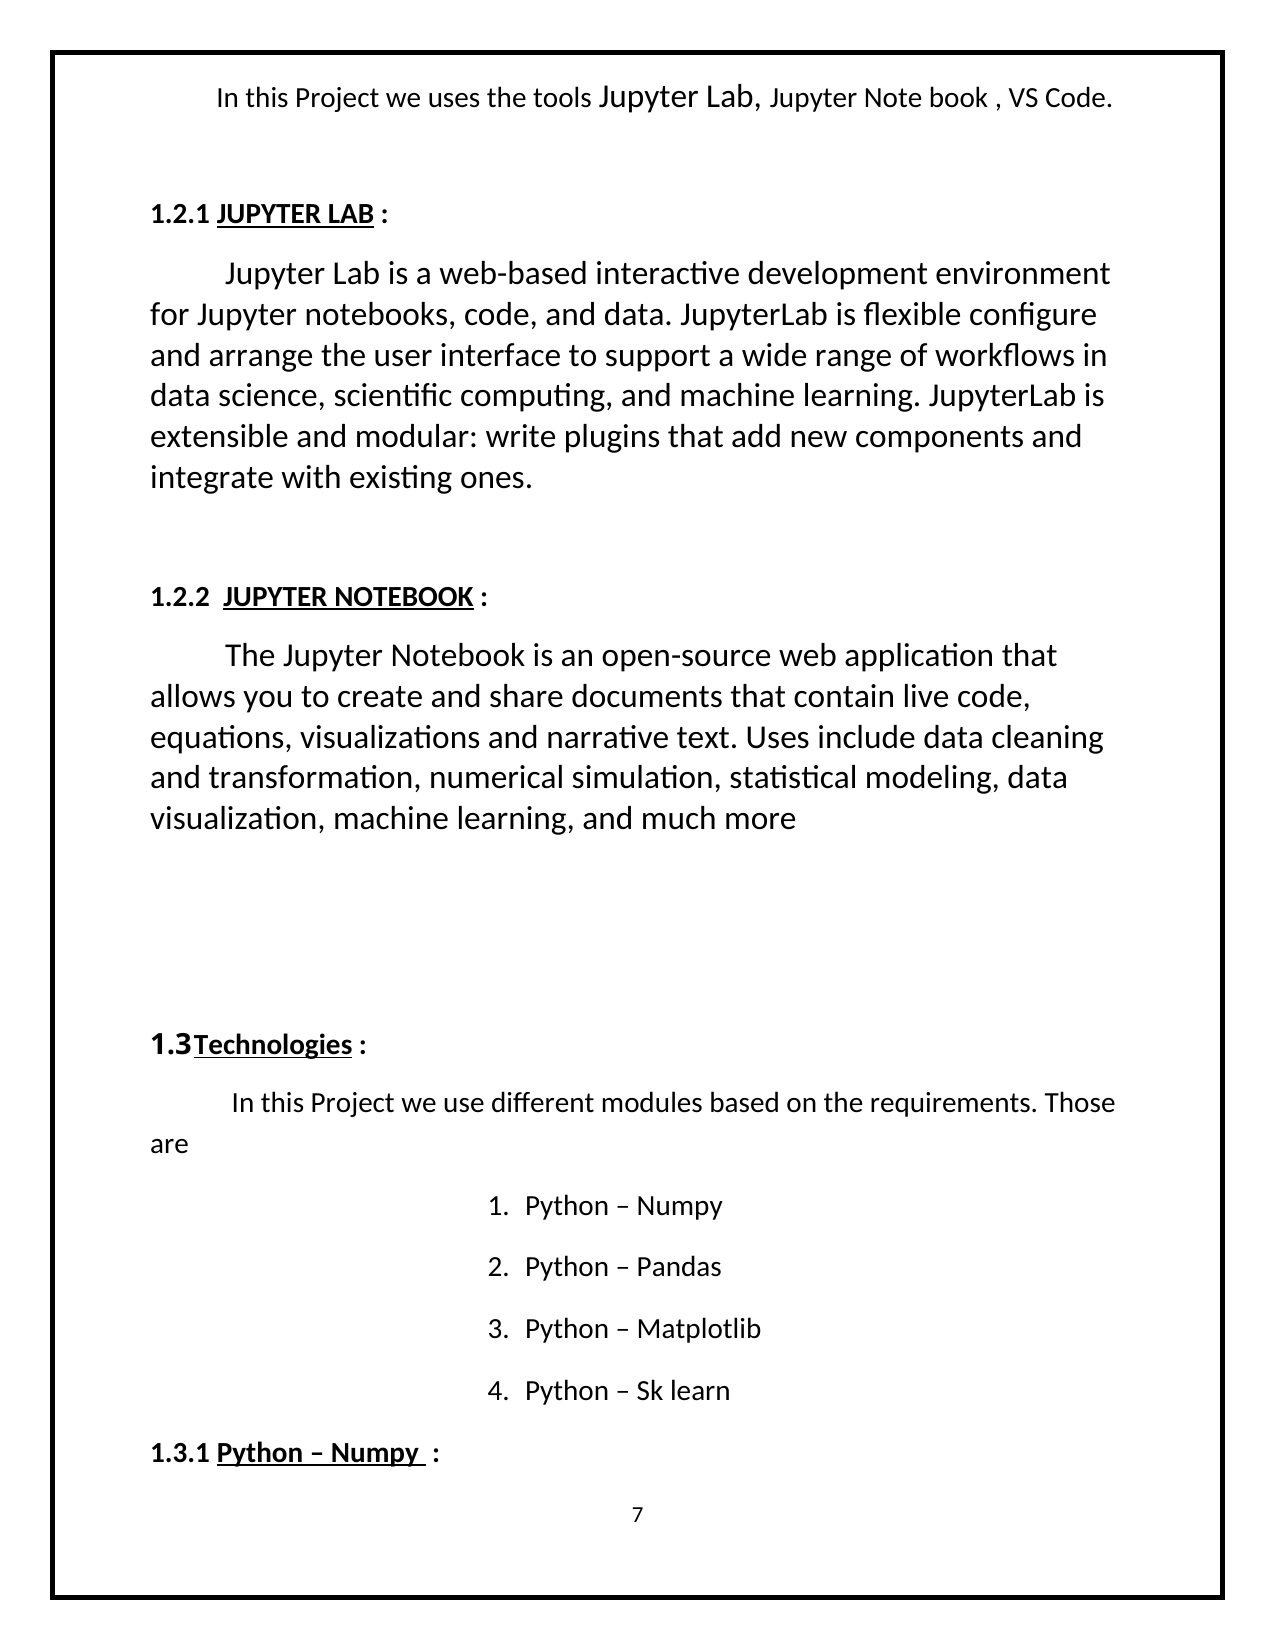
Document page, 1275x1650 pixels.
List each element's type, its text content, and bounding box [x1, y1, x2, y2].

list 1.3.1 Python – Numpy : [150, 1434, 1125, 1469]
list In this Project we uses the tools Jupyter Lab, Jupyter Note book , VS Code. [150, 75, 1125, 116]
text The Jupyter Notebook is an open-source web application that allows you to create and share documents that contain live code, equations, visualizations and narrative text. Uses include data cleaning and transformation, numerical simulation, statistical modeling, data visualization, machine learning, and much more [150, 634, 1125, 838]
text 1.2.2 JUPYTER NOTEBOOK : [150, 578, 1125, 613]
list Python – Numpy [487, 1187, 1125, 1222]
list Python – Pandas [487, 1248, 1125, 1284]
text Jupyter Lab is a web-based interactive development environment for Jupyter notebooks, code, and data. JupyterLab is flexible configure and arrange the user interface to support a wide range of workflows in data science, scientific computing, and machine learning. JupyterLab is extensible and modular: write plugins that add new components and integrate with existing ones. [150, 252, 1125, 496]
list Technologies : [150, 1023, 1125, 1063]
text 1.2.1 JUPYTER LAB : [150, 196, 1125, 231]
list Python – Matplotlib [487, 1310, 1125, 1346]
list In this Project we use different modules based on the requirements. Those are [150, 1084, 1125, 1160]
list Python – Sk learn [487, 1372, 1125, 1407]
